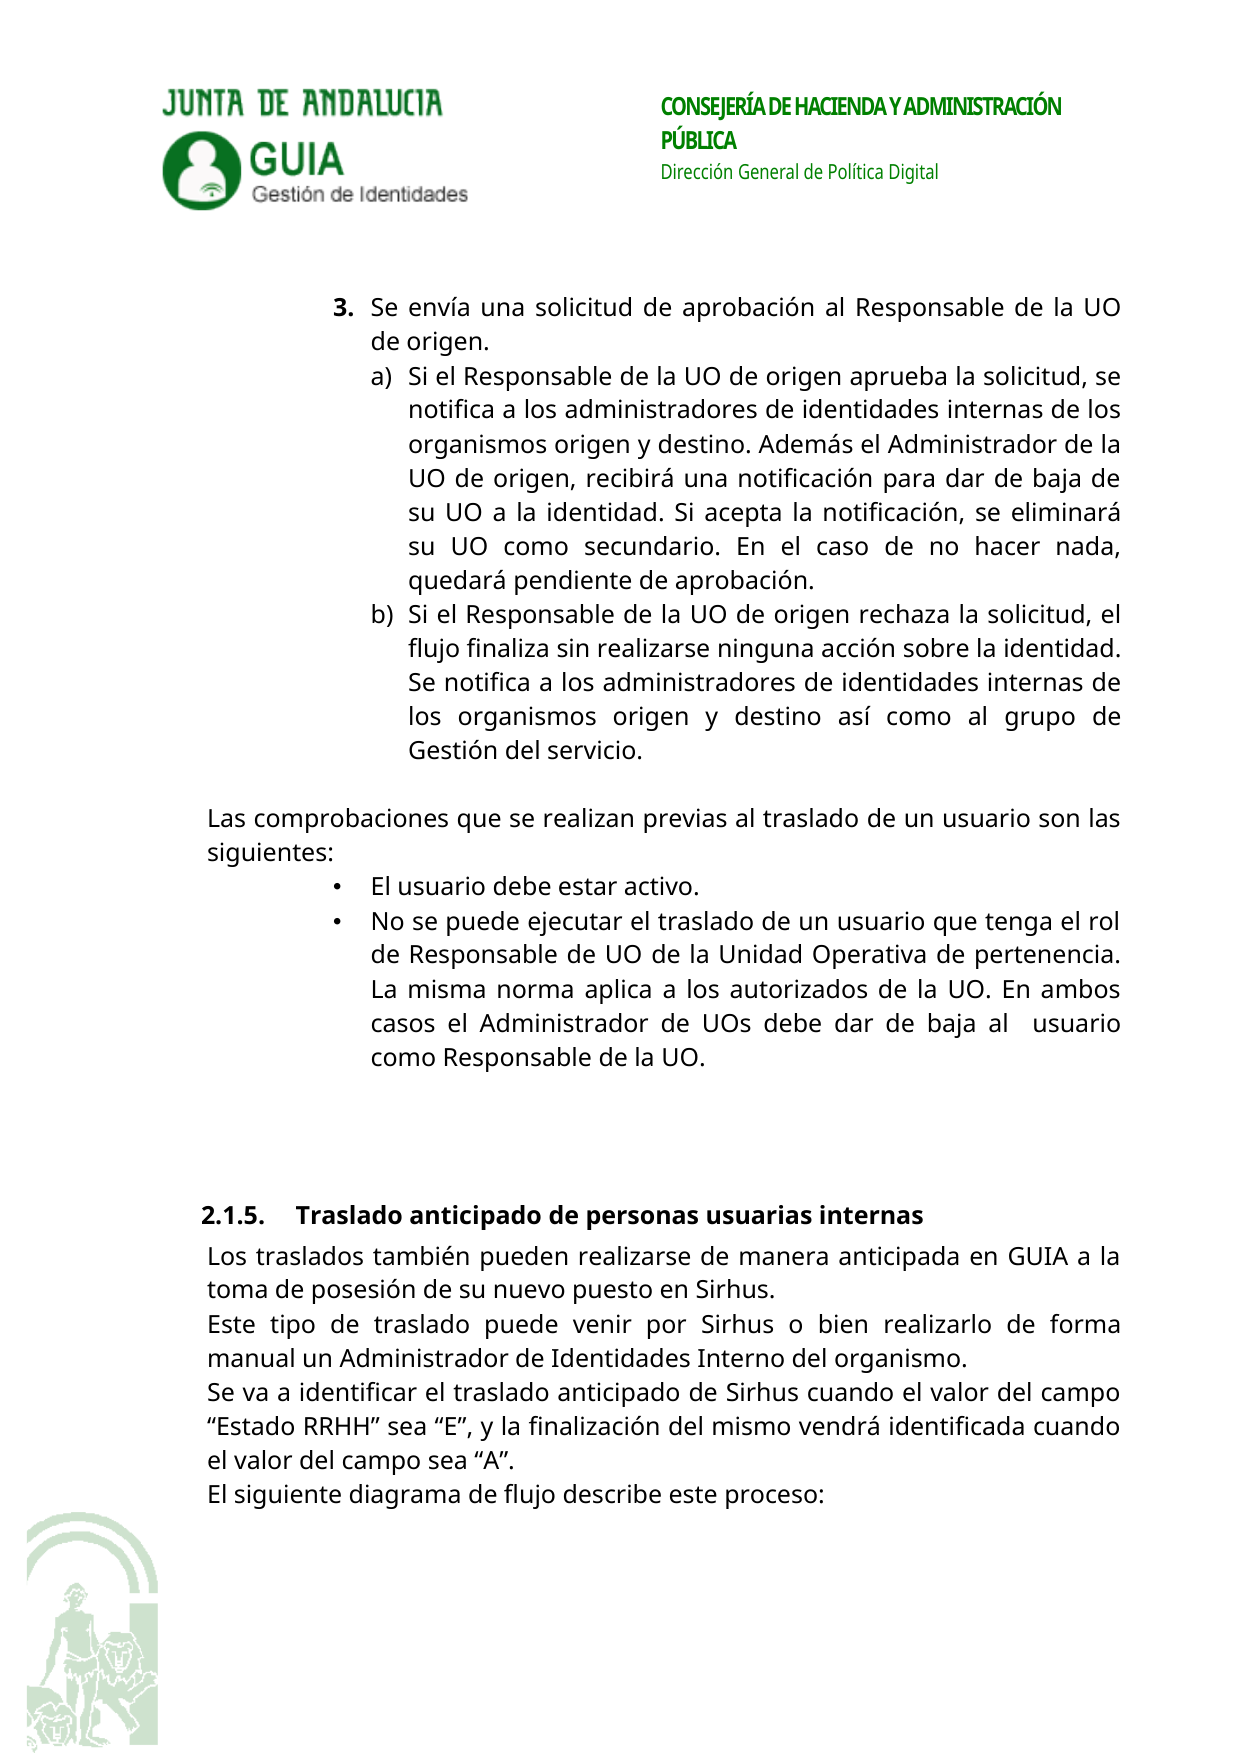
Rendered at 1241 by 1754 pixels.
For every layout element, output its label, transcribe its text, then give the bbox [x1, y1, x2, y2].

subtitle Traslado anticipado de personas usuarias internas [201, 1198, 1122, 1232]
text El siguiente diagrama de flujo describe este proceso: [207, 1477, 1122, 1511]
list El usuario debe estar activo. [333, 869, 1122, 903]
list Si el Responsable de la UO de origen rechaza la solicitud, el flujo finaliza sin realizarse ninguna acción sobre la identidad. Se notifica a los administradores de identidades internas de los organismos origen y destino así como al grupo de Gestión del servicio. [370, 597, 1122, 767]
list No se puede ejecutar el traslado de un usuario que tenga el rol de Responsable de UO de la Unidad Operativa de pertenencia. La misma norma aplica a los autorizados de la UO. En ambos casos el Administrador de UOs debe dar de baja al usuario como Responsable de la UO. [333, 903, 1122, 1073]
picture [147, 82, 498, 225]
text Este tipo de traslado puede venir por Sirhus o bien realizarlo de forma manual un Administrador de Identidades Interno del organismo. [207, 1306, 1122, 1374]
list Se envía una solicitud de aprobación al Responsable de la UO de origen. [333, 290, 1122, 358]
text Las comprobaciones que se realizan previas al traslado de un usuario son las siguientes: [207, 801, 1122, 869]
text Se va a identificar el traslado anticipado de Sirhus cuando el valor del campo “Estado RRHH” sea “E”, y la finalización del mismo vendrá identificada cuando el valor del campo sea “A”. [207, 1374, 1122, 1477]
text Los traslados también pueden realizarse de manera anticipada en GUIA a la toma de posesión de su nuevo puesto en Sirhus. [207, 1238, 1122, 1306]
list Si el Responsable de la UO de origen aprueba la solicitud, se notifica a los administradores de identidades internas de los organismos origen y destino. Además el Administrador de la UO de origen, recibirá una notificación para dar de baja de su UO a la identidad. Si acepta la notificación, se eliminará su UO como secundario. En el caso de no hacer nada, quedará pendiente de aprobación. [370, 358, 1122, 597]
picture [26, 1511, 159, 1753]
